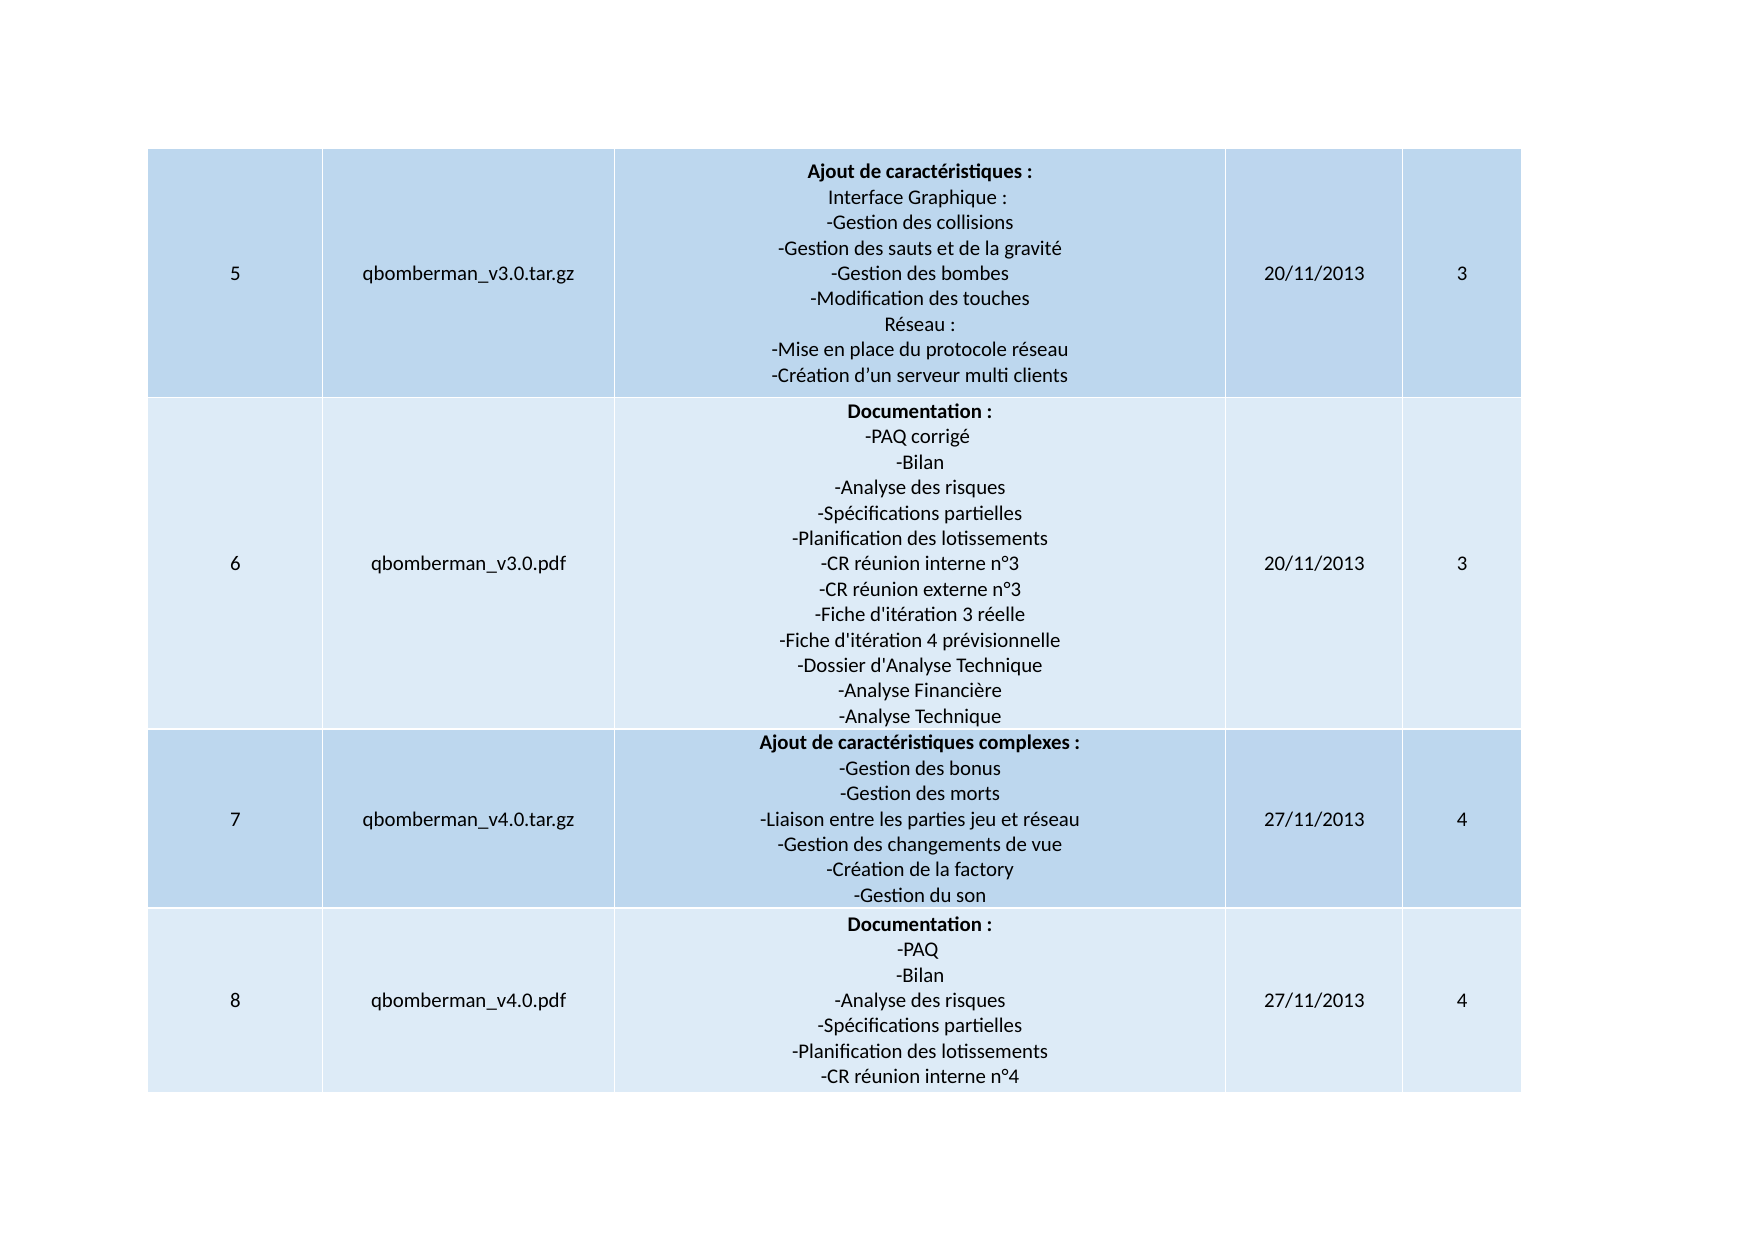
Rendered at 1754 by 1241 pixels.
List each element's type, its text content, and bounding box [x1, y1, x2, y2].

table_cell 20/11/2013 [1226, 149, 1402, 397]
table_cell qbomberman_v3.0.tar.gz [323, 149, 614, 397]
table_cell Documentation : -PAQ -Bilan -Analyse des risques -Spécifications partielles -Planification des lotissements -CR réunion interne n°4 [615, 909, 1225, 1092]
table_cell qbomberman_v4.0.pdf [323, 909, 614, 1092]
table_cell Documentation : -PAQ corrigé -Bilan -Analyse des risques -Spécifications partielles -Planification des lotissements -CR réunion interne n°3 -CR réunion externe n°3 -Fiche d'itération 3 réelle -Fiche d'itération 4 prévisionnelle -Dossier d'Analyse Technique -Analyse Financière -Analyse Technique [615, 398, 1225, 728]
table_cell 5 [148, 149, 322, 397]
table_cell Ajout de caractéristiques : Interface Graphique : -Gestion des collisions -Gestion des sauts et de la gravité -Gestion des bombes -Modification des touches Réseau : -Mise en place du protocole réseau -Création d’un serveur multi clients [615, 149, 1225, 397]
table_cell 7 [148, 730, 322, 907]
table_cell 27/11/2013 [1226, 730, 1402, 907]
table_cell qbomberman_v4.0.tar.gz [323, 730, 614, 907]
table_cell 4 [1403, 730, 1521, 907]
table_cell Ajout de caractéristiques complexes : -Gestion des bonus -Gestion des morts -Liaison entre les parties jeu et réseau -Gestion des changements de vue -Création de la factory -Gestion du son [615, 730, 1225, 907]
table_cell qbomberman_v3.0.pdf [323, 398, 614, 728]
table_cell 3 [1403, 398, 1521, 728]
table_cell 3 [1403, 149, 1521, 397]
table_cell 4 [1403, 909, 1521, 1092]
table_cell 8 [148, 909, 322, 1092]
table_cell 20/11/2013 [1226, 398, 1402, 728]
table_cell 6 [148, 398, 322, 728]
table_cell 27/11/2013 [1226, 909, 1402, 1092]
